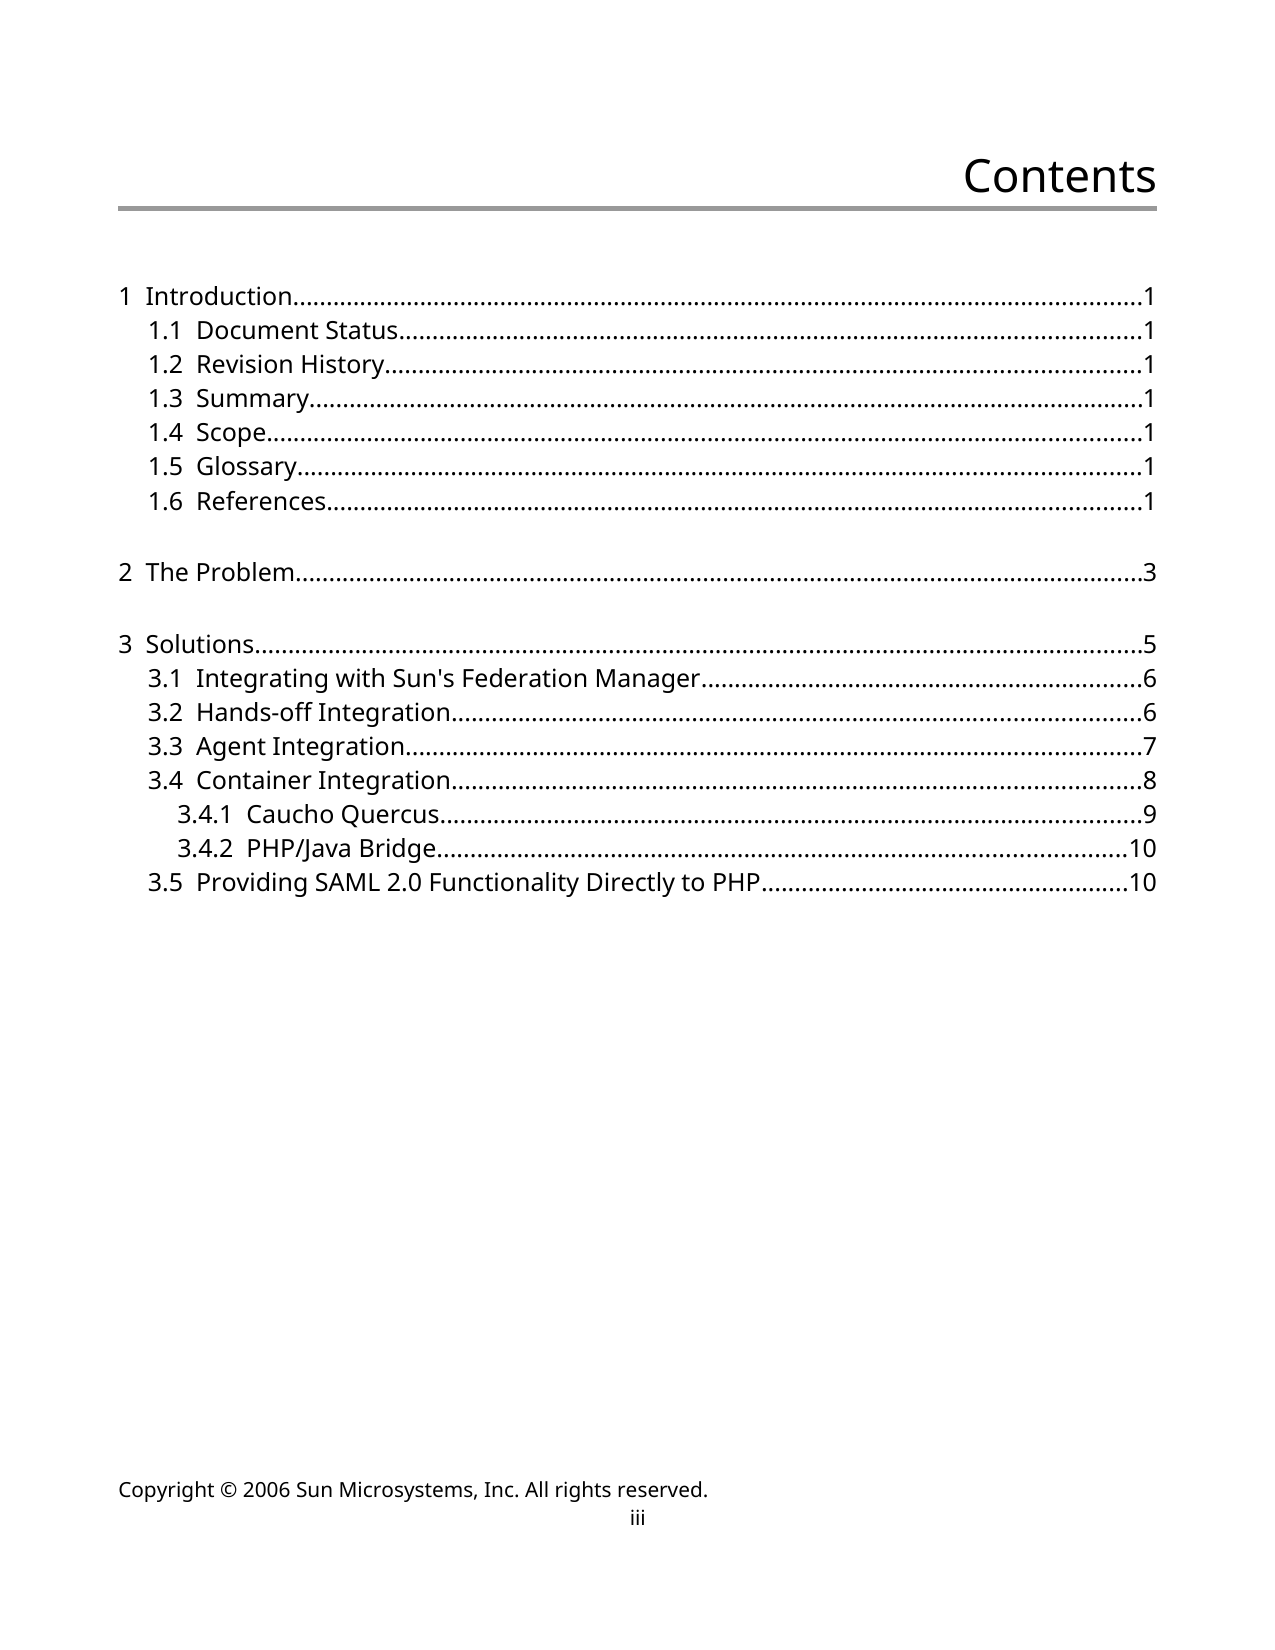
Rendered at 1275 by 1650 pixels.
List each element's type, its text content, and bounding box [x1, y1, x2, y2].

text 1.4 Scope 1 [148, 415, 1157, 449]
text 3.2 Hands-off Integration 6 [148, 694, 1157, 728]
text 3.4.1 Caucho Quercus 9 [177, 797, 1157, 831]
text 3.1 Integrating with Sun's Federation Manager 6 [148, 660, 1157, 694]
text 3.4 Container Integration 8 [148, 762, 1157, 797]
text 1.2 Revision History 1 [148, 347, 1157, 381]
text 3.5 Providing SAML 2.0 Functionality Directly to PHP 10 [148, 865, 1157, 899]
text 3.4.2 PHP/Java Bridge 10 [177, 831, 1157, 865]
text 1.6 References 1 [148, 483, 1157, 517]
text 1.5 Glossary 1 [148, 449, 1157, 483]
text 3.3 Agent Integration 7 [148, 728, 1157, 762]
text 1.3 Summary 1 [148, 381, 1157, 415]
text 1.1 Document Status 1 [148, 313, 1157, 347]
text 2 The Problem 3 [118, 555, 1157, 589]
text 1 Introduction 1 [118, 279, 1157, 313]
subtitle Contents [118, 144, 1157, 206]
text 3 Solutions 5 [118, 626, 1157, 660]
